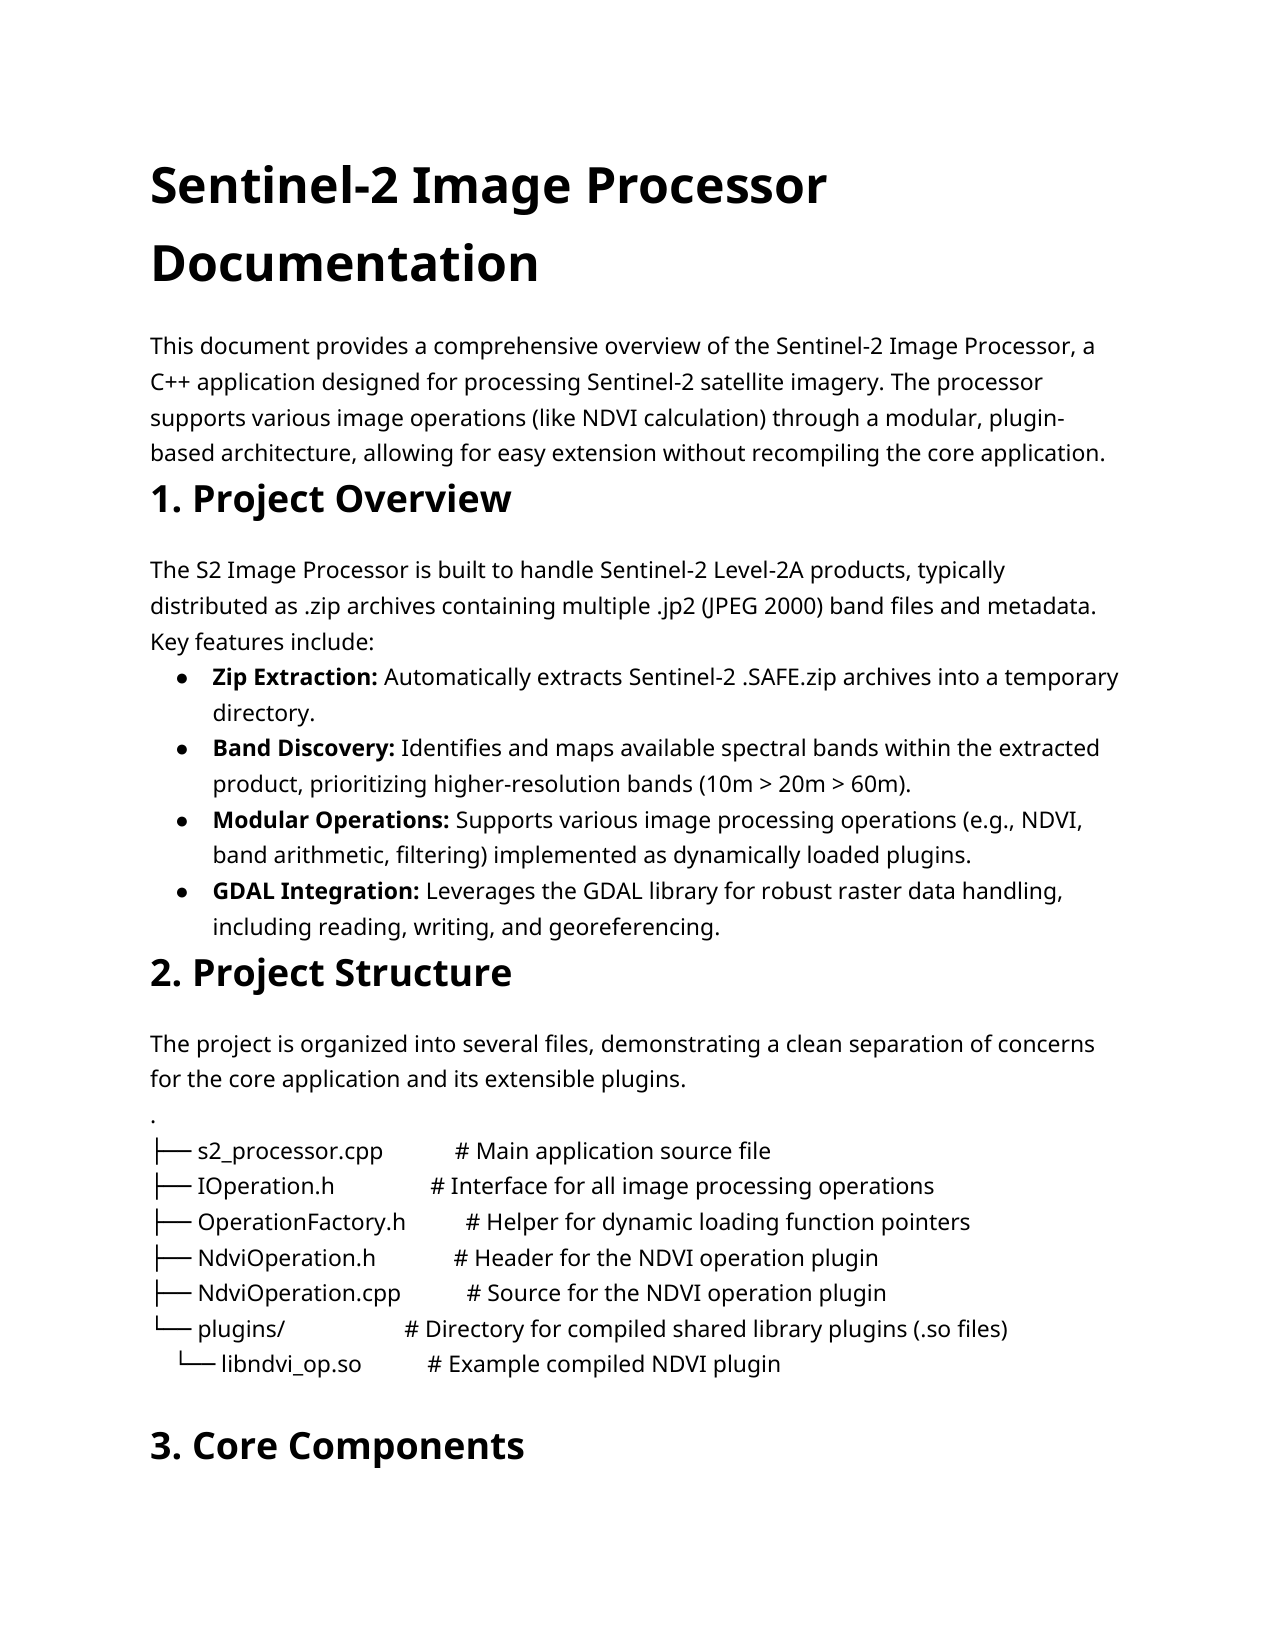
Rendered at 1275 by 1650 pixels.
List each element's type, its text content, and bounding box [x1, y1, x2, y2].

text . ├── s2_processor.cpp # Main application source file ├── IOperation.h # Interface for all image processing operations ├── OperationFactory.h # Helper for dynamic loading function pointers ├── NdviOperation.h # Header for the NDVI operation plugin ├── NdviOperation.cpp # Source for the NDVI operation plugin └── plugins/ # Directory for compiled shared library plugins (.so files) └── libndvi_op.so # Example compiled NDVI plugin [150, 1099, 1125, 1415]
subtitle 1. Project Overview [150, 473, 1125, 524]
list Modular Operations: Supports various image processing operations (e.g., NDVI, band arithmetic, filtering) implemented as dynamically loaded plugins. [175, 804, 1125, 871]
text The S2 Image Processor is built to handle Sentinel-2 Level-2A products, typically distributed as .zip archives containing multiple .jp2 (JPEG 2000) band files and metadata. Key features include: [150, 554, 1125, 657]
list Zip Extraction: Automatically extracts Sentinel-2 .SAFE.zip archives into a temporary directory. [175, 661, 1125, 728]
list Band Discovery: Identifies and maps available spectral bands within the extracted product, prioritizing higher-resolution bands (10m > 20m > 60m). [175, 732, 1125, 799]
subtitle Sentinel-2 Image Processor Documentation [150, 150, 1125, 296]
subtitle 3. Core Components [150, 1419, 1125, 1471]
list GDAL Integration: Leverages the GDAL library for robust raster data handling, including reading, writing, and georeferencing. [175, 875, 1125, 942]
subtitle 2. Project Structure [150, 946, 1125, 997]
text The project is organized into several files, demonstrating a clean separation of concerns for the core application and its extensible plugins. [150, 1028, 1125, 1094]
text This document provides a comprehensive overview of the Sentinel-2 Image Processor, a C++ application designed for processing Sentinel-2 satellite imagery. The processor supports various image operations (like NDVI calculation) through a modular, plugin-based architecture, allowing for easy extension without recompiling the core application. [150, 330, 1125, 468]
